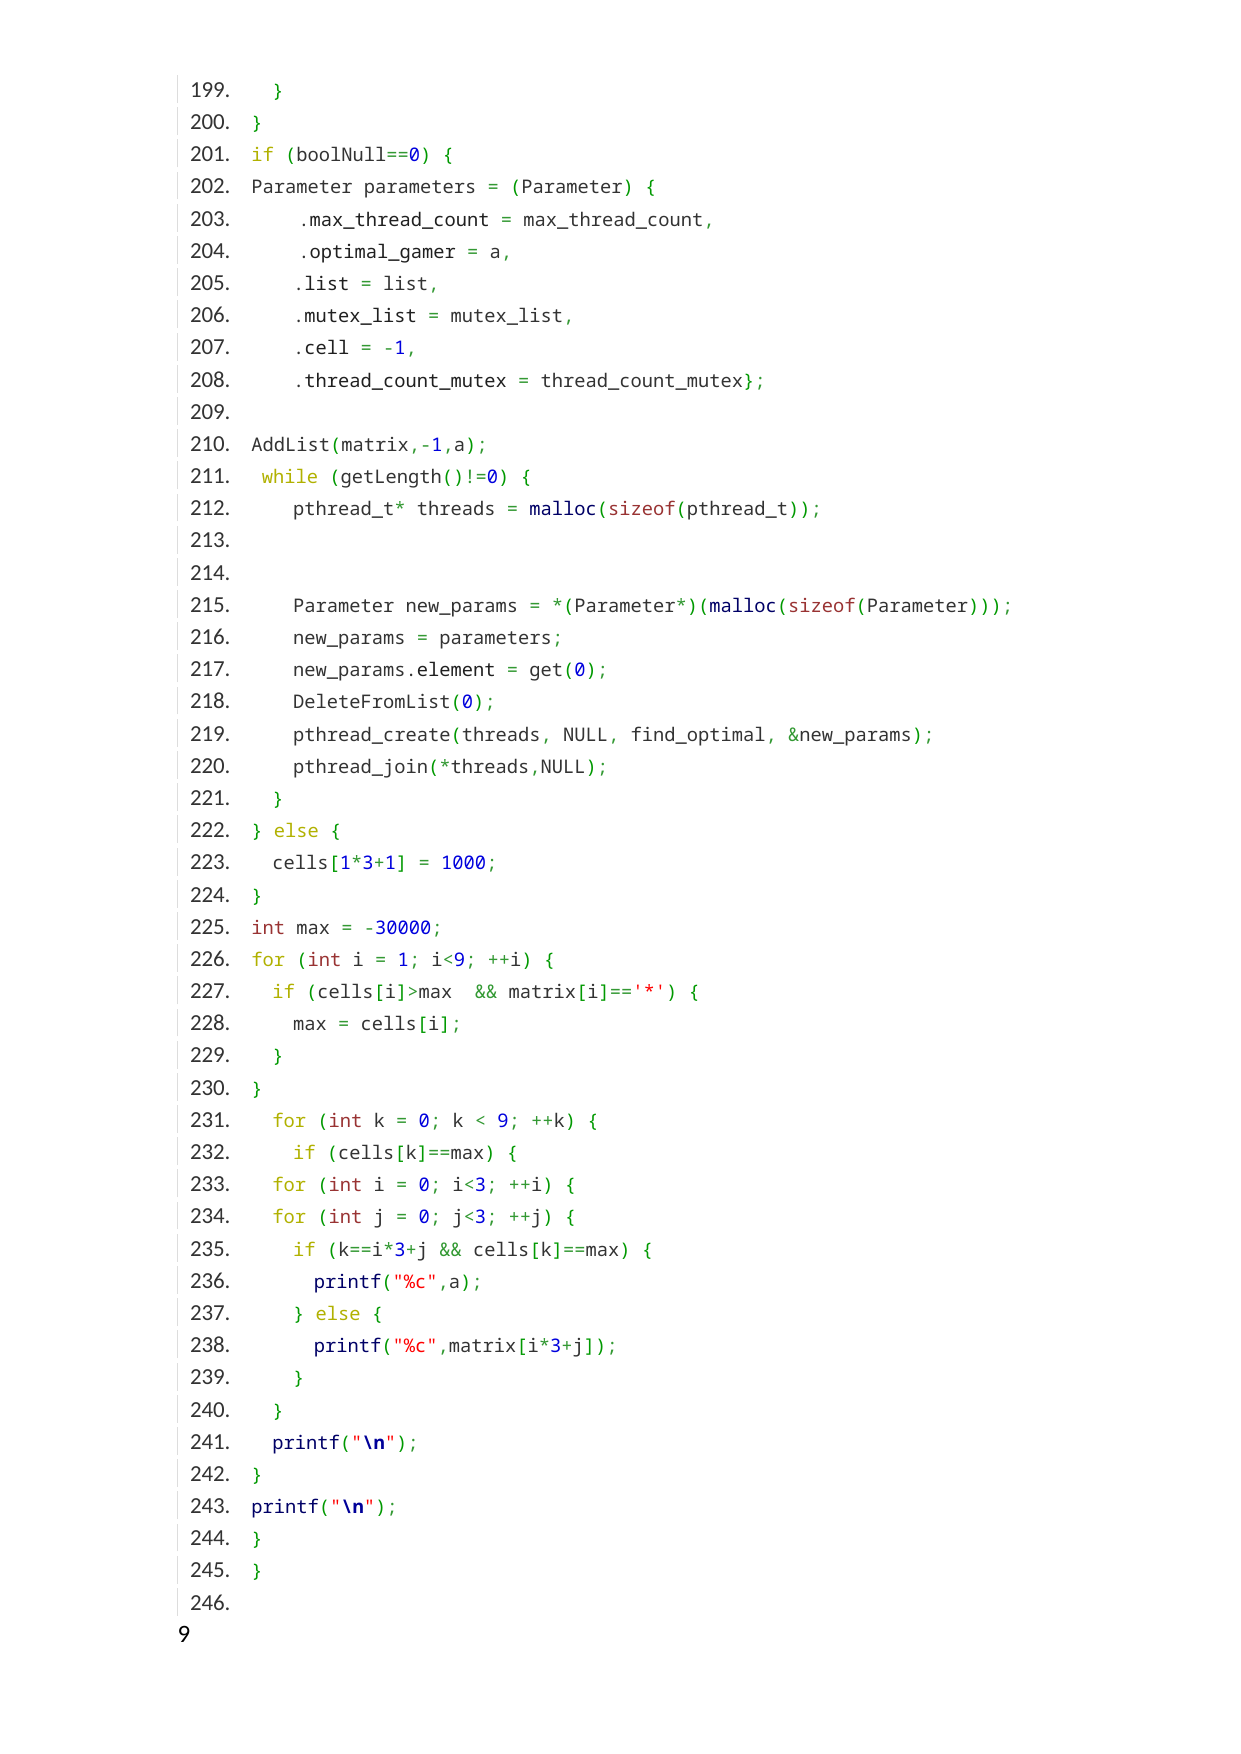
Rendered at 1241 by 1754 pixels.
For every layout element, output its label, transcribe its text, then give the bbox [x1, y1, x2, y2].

list for (int k = 0; k < 9; ++k) { [178, 1105, 1152, 1133]
list pthread_t* threads = malloc(sizeof(pthread_t)); [177, 493, 1152, 521]
list if (k==i*3+j && cells[k]==max) { [178, 1234, 1152, 1262]
list DeleteFromList(0); [178, 687, 1152, 714]
list cells[1*3+1] = 1000; [177, 847, 1152, 876]
list .thread_count_mutex = thread_count_mutex}; [178, 365, 1152, 393]
list if (cells[i]>max && matrix[i]=='*') { [178, 976, 1152, 1004]
list if (boolNull==0) { [178, 139, 1152, 167]
list .list = list, [178, 268, 1152, 296]
list int max = -30000; [178, 912, 1152, 940]
list for (int i = 0; i<3; ++i) { [178, 1169, 1152, 1197]
list printf("%c",matrix[i*3+j]); [178, 1330, 1152, 1358]
list Parameter parameters = (Parameter) { [178, 172, 1152, 199]
list } [177, 1362, 1152, 1391]
list for (int j = 0; j<3; ++j) { [178, 1202, 1152, 1229]
list pthread_join(*threads,NULL); [178, 751, 1152, 779]
list } [178, 1556, 1152, 1584]
list AddList(matrix,-1,a); [178, 429, 1152, 457]
list } [178, 75, 1152, 103]
list .max_thread_count = max_thread_count, [178, 204, 1152, 232]
list while (getLength()!=0) { [178, 461, 1152, 489]
list pthread_create(threads, NULL, find_optimal, &new_params); [178, 719, 1152, 747]
list Parameter new_params = *(Parameter*)(malloc(sizeof(Parameter))); [178, 590, 1152, 618]
list } [178, 1041, 1152, 1069]
list new_params = parameters; [178, 622, 1152, 650]
list printf("%c",a); [178, 1266, 1152, 1294]
list } [178, 1073, 1152, 1101]
list .optimal_gamer = a, [178, 236, 1152, 264]
list } [178, 783, 1152, 811]
list for (int i = 1; i<9; ++i) { [178, 944, 1152, 972]
list printf("\n"); [178, 1491, 1152, 1519]
list max = cells[i]; [177, 1008, 1152, 1036]
list } [178, 1459, 1152, 1487]
list if (cells[k]==max) { [178, 1137, 1152, 1165]
list } else { [178, 815, 1152, 843]
list } [178, 880, 1152, 908]
list .cell = -1, [177, 332, 1152, 361]
list } else { [178, 1298, 1152, 1326]
list printf("\n"); [178, 1427, 1152, 1455]
list } [178, 107, 1152, 135]
list .mutex_list = mutex_list, [178, 300, 1152, 328]
list } [178, 1395, 1152, 1423]
list } [177, 1523, 1152, 1551]
list new_params.element = get(0); [178, 654, 1152, 682]
